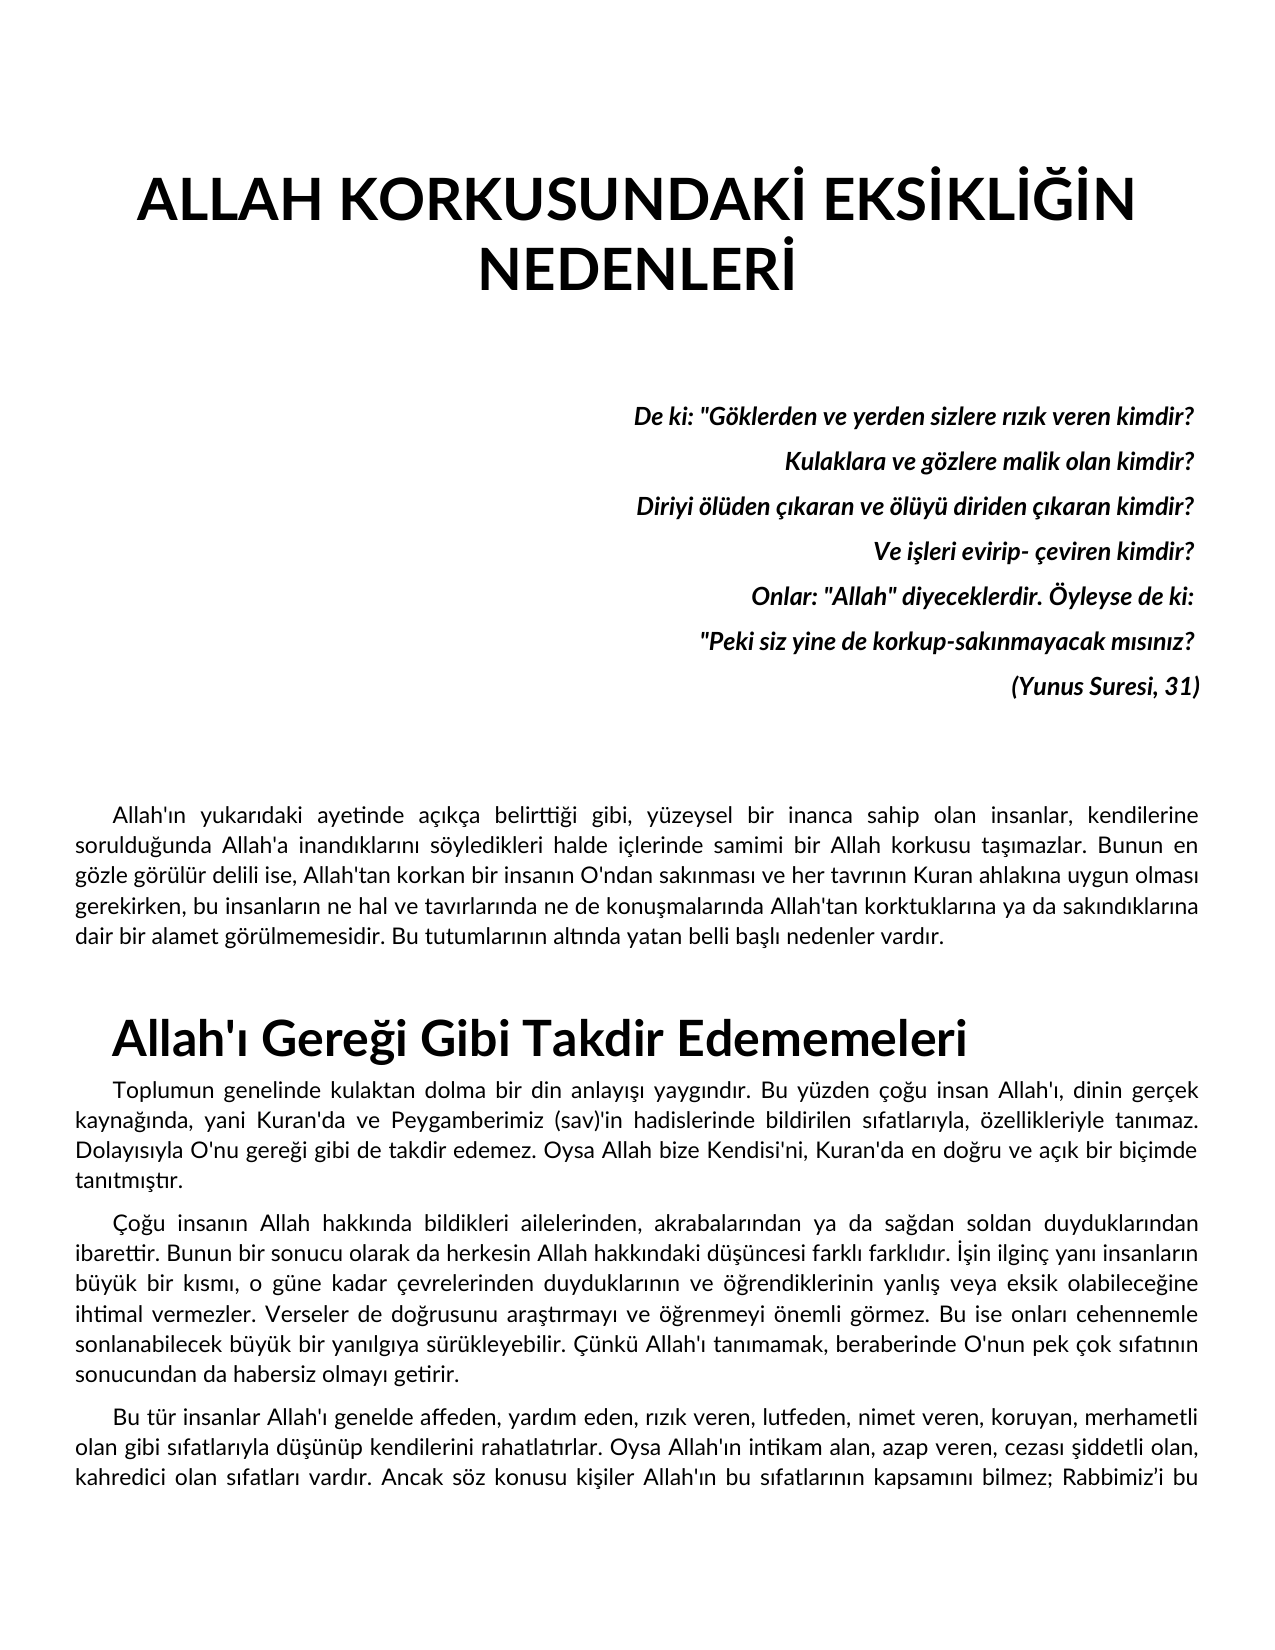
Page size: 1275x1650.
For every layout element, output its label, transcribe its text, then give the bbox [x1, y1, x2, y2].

text Allah'ın yukarıdaki ayetinde açıkça belirttiği gibi, yüzeysel bir inanca sahip olan insanlar, kendilerine sorulduğunda Allah'a inandıklarını söyledikleri halde içlerinde samimi bir Allah korkusu taşımazlar. Bunun en gözle görülür delili ise, Allah'tan korkan bir insanın O'ndan sakınması ve her tavrının Kuran ahlakına uygun olması gerekirken, bu insanların ne hal ve tavırlarında ne de konuşmalarında Allah'tan korktuklarına ya da sakındıklarına dair bir alamet görülmemesidir. Bu tutumlarının altında yatan belli başlı nedenler vardır. [75, 801, 1200, 949]
text Çoğu insanın Allah hakkında bildikleri ailelerinden, akrabalarından ya da sağdan soldan duyduklarından ibarettir. Bunun bir sonucu olarak da herkesin Allah hakkındaki düşüncesi farklı farklıdır. İşin ilginç yanı insanların büyük bir kısmı, o güne kadar çevrelerinden duyduklarının ve öğrendiklerinin yanlış veya eksik olabileceğine ihtimal vermezler. Verseler de doğrusunu araştırmayı ve öğrenmeyi önemli görmez. Bu ise onları cehennemle sonlanabilecek büyük bir yanılgıya sürükleyebilir. Çünkü Allah'ı tanımamak, beraberinde O'nun pek çok sıfatının sonucundan da habersiz olmayı getirir. [75, 1209, 1200, 1387]
text Toplumun genelinde kulaktan dolma bir din anlayışı yaygındır. Bu yüzden çoğu insan Allah'ı, dinin gerçek kaynağında, yani Kuran'da ve Peygamberimiz (sav)'in hadislerinde bildirilen sıfatlarıyla, özellikleriyle tanımaz. Dolayısıyla O'nu gereği gibi de takdir edemez. Oysa Allah bize Kendisi'ni, Kuran'da en doğru ve açık bir biçimde tanıtmıştır. [75, 1075, 1200, 1193]
subtitle Allah'ı Gereği Gibi Takdir Edememeleri [112, 1007, 1200, 1067]
subtitle ALLAH KORKUSUNDAKİ EKSİKLİĞİN NEDENLERİ [75, 162, 1200, 302]
text Bu tür insanlar Allah'ı genelde affeden, yardım eden, rızık veren, lutfeden, nimet veren, koruyan, merhametli olan gibi sıfatlarıyla düşünüp kendilerini rahatlatırlar. Oysa Allah'ın intikam alan, azap veren, cezası şiddetli olan, kahredici olan sıfatları vardır. Ancak söz konusu kişiler Allah'ın bu sıfatlarının kapsamını bilmez; Rabbimiz’i bu [75, 1402, 1200, 1490]
text De ki: "Göklerden ve yerden sizlere rızık veren kimdir? Kulaklara ve gözlere malik olan kimdir? Diriyi ölüden çıkaran ve ölüyü diriden çıkaran kimdir? Ve işleri evirip- çeviren kimdir? Onlar: "Allah" diyeceklerdir. Öyleyse de ki: "Peki siz yine de korkup-sakınmayacak mısınız? (Yunus Suresi, 31) [75, 400, 1200, 700]
